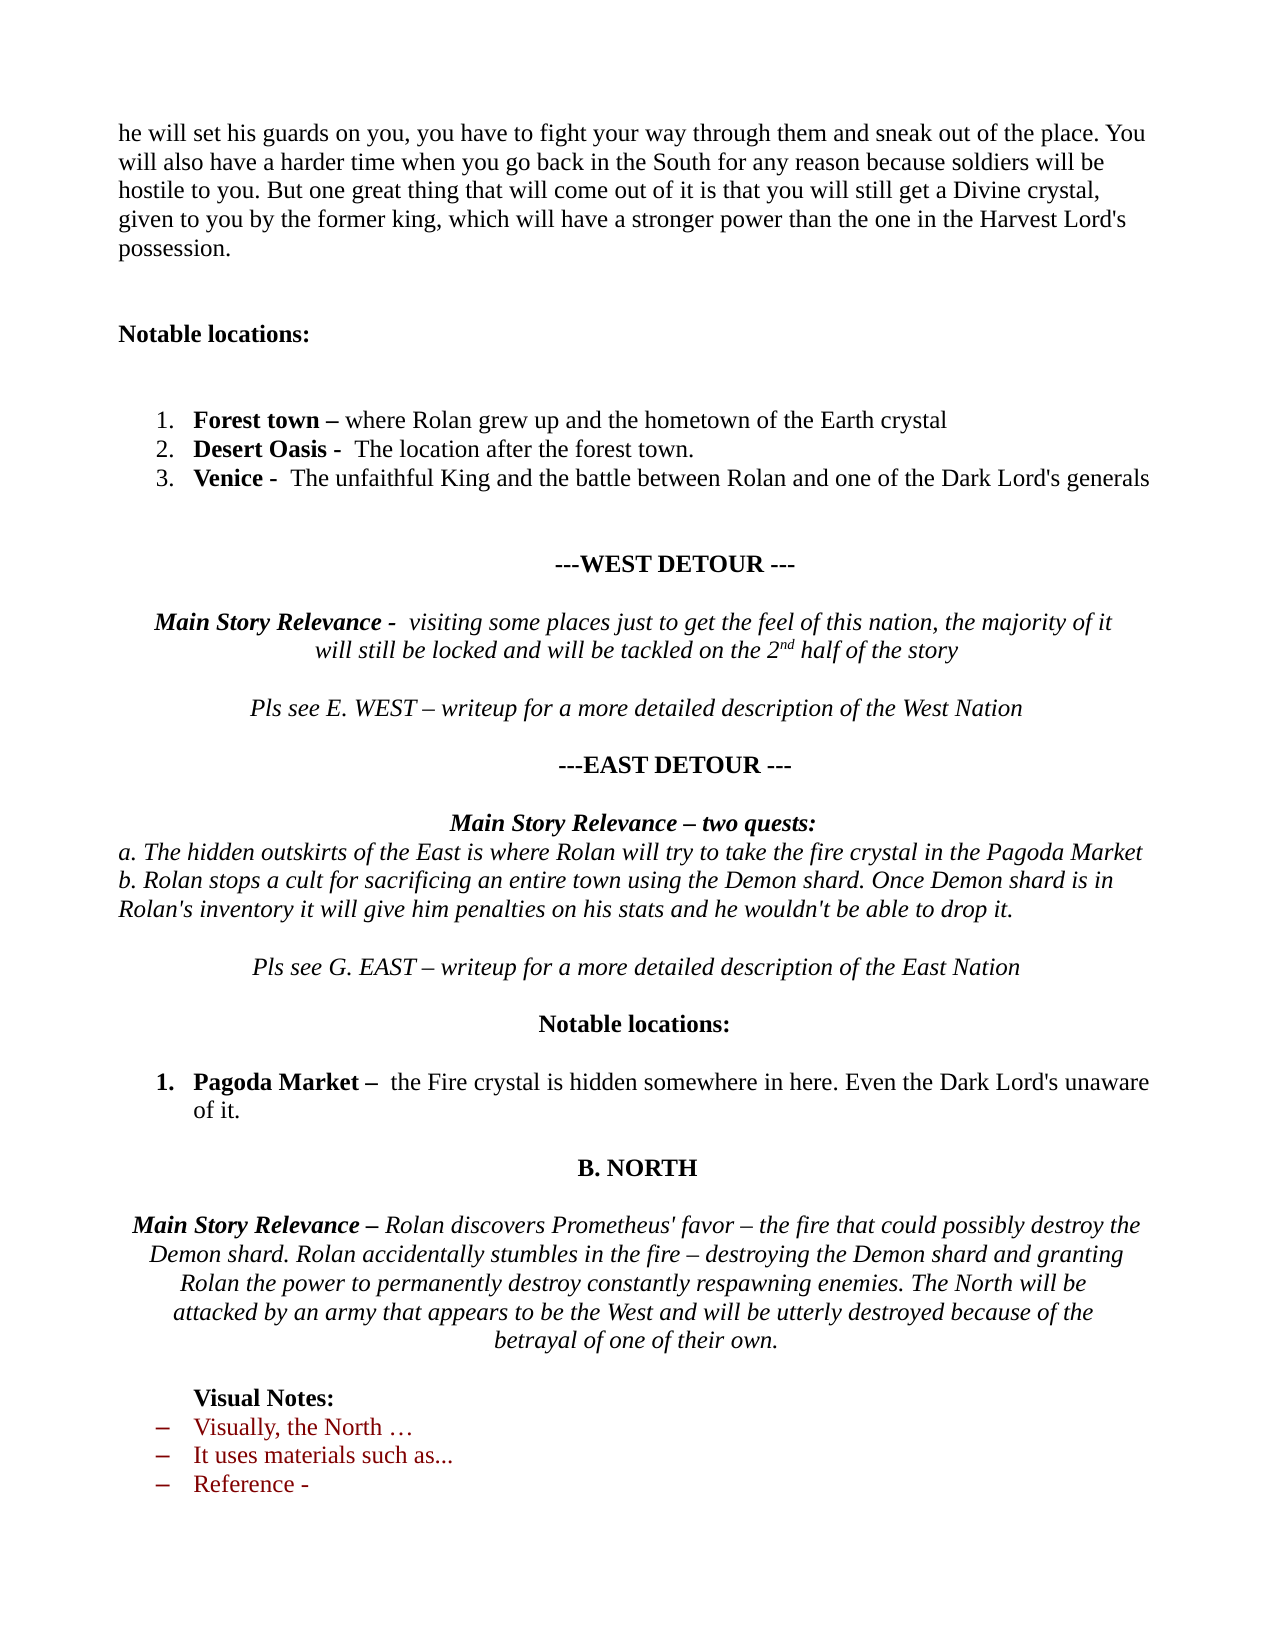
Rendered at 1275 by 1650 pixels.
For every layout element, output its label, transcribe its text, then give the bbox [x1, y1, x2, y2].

text will still be locked and will be tackled on the 2nd half of the story [118, 636, 1157, 664]
list Visual Notes: [156, 1383, 1157, 1412]
text a. The hidden outskirts of the East is where Rolan will try to take the fire crystal in the Pagoda Market [118, 837, 1157, 866]
text Pls see E. WEST – writeup for a more detailed description of the West Nation [118, 693, 1157, 722]
list ---WEST DETOUR --- [156, 549, 1157, 578]
list ---EAST DETOUR --- [156, 751, 1157, 779]
text betrayal of one of their own. [118, 1326, 1157, 1354]
text he will set his guards on you, you have to fight your way through them and sneak out of the place. You will also have a harder time when you go back in the South for any reason because soldiers will be hostile to you. But one great thing that will come out of it is that you will still get a Divine crystal, given to you by the former king, which will have a stronger power than the one in the Harvest Lord's possession. [118, 118, 1157, 262]
list Visually, the North … [156, 1412, 1157, 1441]
list It uses materials such as... [156, 1441, 1157, 1469]
text Main Story Relevance – Rolan discovers Prometheus' favor – the fire that could possibly destroy the Demon shard. Rolan accidentally stumbles in the fire – destroying the Demon shard and granting Rolan the power to permanently destroy constantly respawning enemies. The North will be [118, 1211, 1157, 1297]
list Venice - The unfaithful King and the battle between Rolan and one of the Dark Lord's generals [156, 463, 1157, 492]
list Pagoda Market – the Fire crystal is hidden somewhere in here. Even the Dark Lord's unaware of it. [156, 1067, 1157, 1124]
text Notable locations: [118, 1009, 1157, 1038]
text attacked by an army that appears to be the West and will be utterly destroyed because of the [118, 1297, 1157, 1326]
text Notable locations: [118, 319, 1157, 348]
list Forest town – where Rolan grew up and the hometown of the Earth crystal [156, 406, 1157, 434]
list Reference - [156, 1469, 1157, 1498]
text B. NORTH [118, 1153, 1157, 1182]
text Main Story Relevance – two quests: [118, 808, 1157, 837]
list Desert Oasis - The location after the forest town. [156, 434, 1157, 463]
text Main Story Relevance - visiting some places just to get the feel of this nation, the majority of it [118, 607, 1157, 636]
text Pls see G. EAST – writeup for a more detailed description of the East Nation [118, 952, 1157, 981]
text b. Rolan stops a cult for sacrificing an entire town using the Demon shard. Once Demon shard is in Rolan's inventory it will give him penalties on his stats and he wouldn't be able to drop it. [118, 866, 1157, 923]
